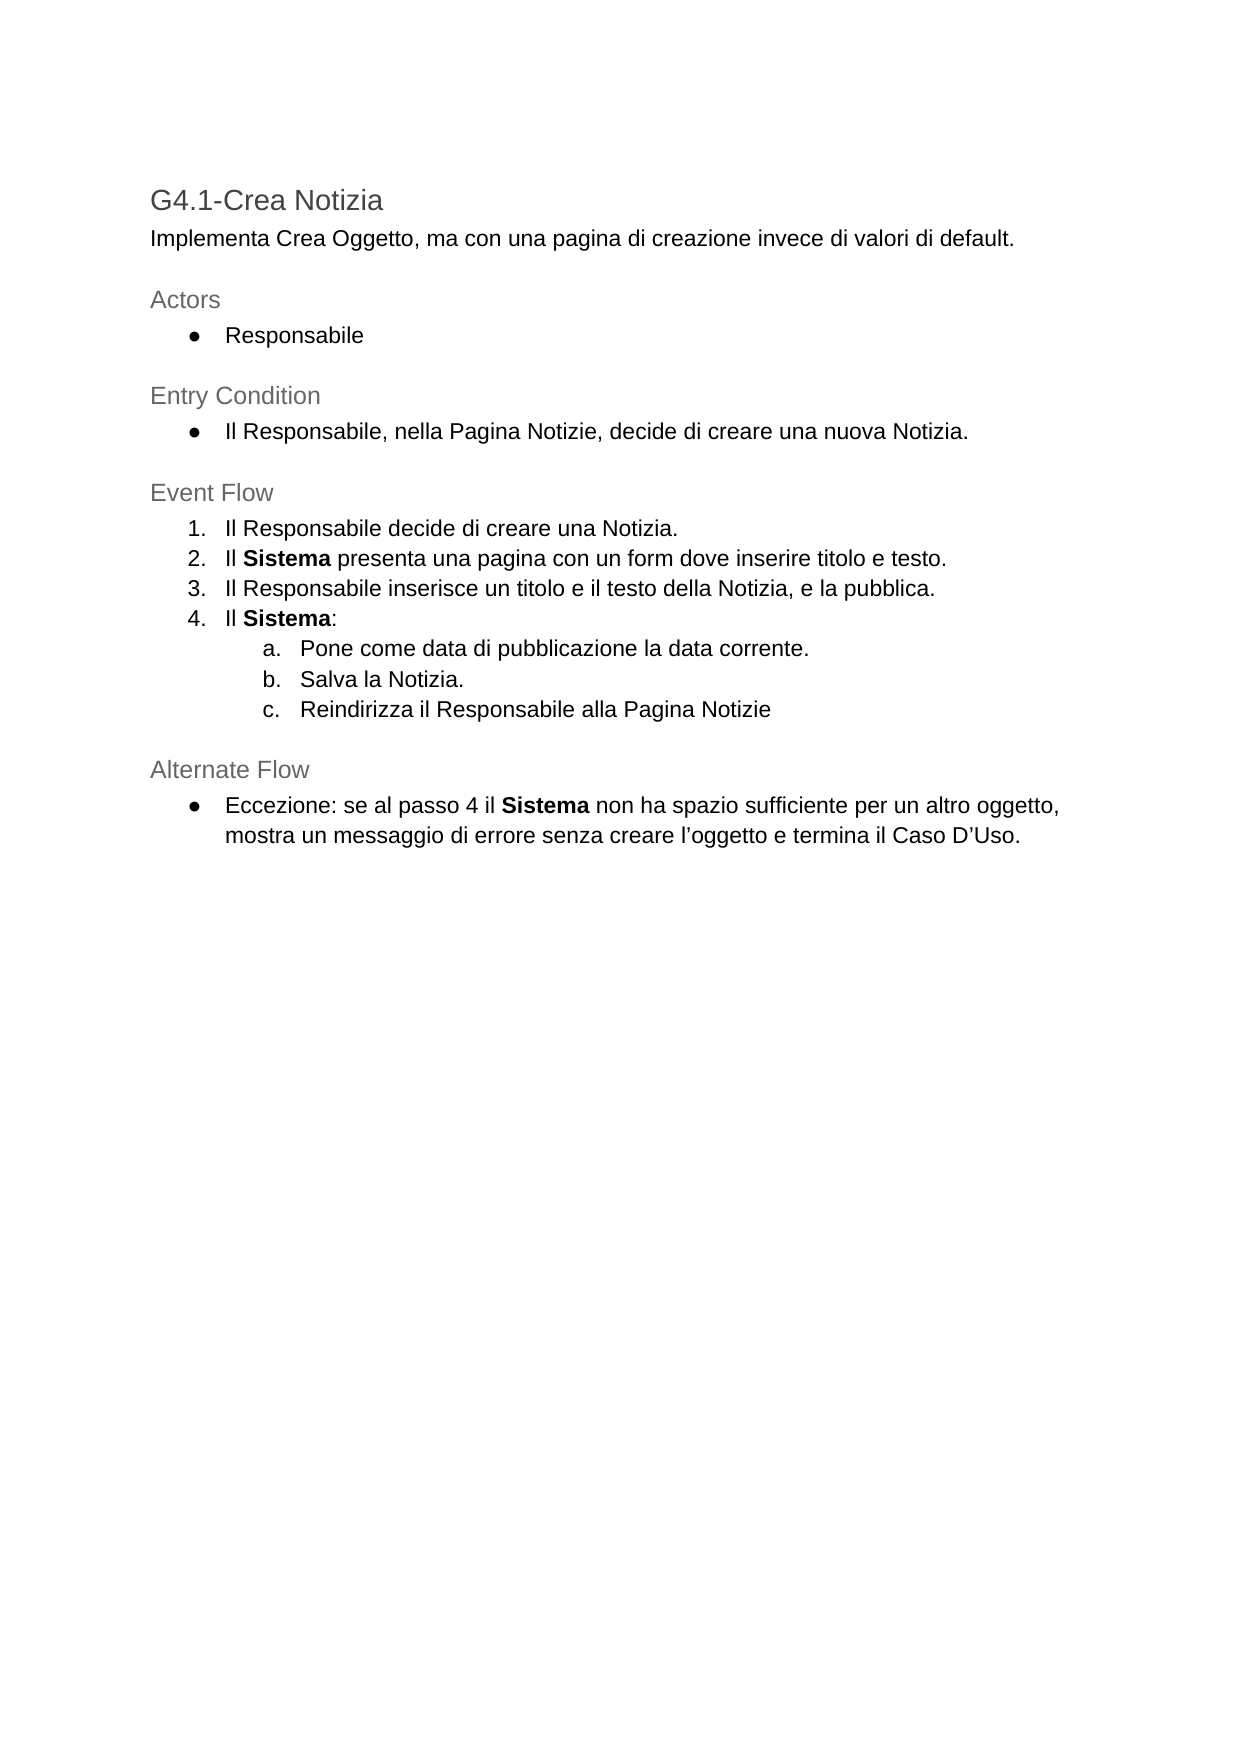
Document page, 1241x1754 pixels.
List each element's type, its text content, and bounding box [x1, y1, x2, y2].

list Pone come data di pubblicazione la data corrente. [262, 635, 1090, 662]
subtitle Actors [150, 284, 1090, 313]
list Il Sistema: [187, 605, 1090, 632]
list Responsabile [187, 322, 1090, 348]
subtitle Alternate Flow [150, 755, 1090, 784]
list Il Responsabile, nella Pagina Notizie, decide di creare una nuova Notizia. [187, 418, 1090, 444]
list Eccezione: se al passo 4 il Sistema non ha spazio sufficiente per un altro oggetto, mostra un messaggio di errore senza creare l’oggetto e termina il Caso D’Uso. [187, 792, 1090, 849]
list Il Sistema presenta una pagina con un form dove inserire titolo e testo. [187, 545, 1090, 571]
list Salva la Notizia. [262, 666, 1090, 692]
text Implementa Crea Oggetto, ma con una pagina di creazione invece di valori di default. [150, 225, 1090, 252]
subtitle Event Flow [150, 477, 1090, 506]
list Il Responsabile decide di creare una Notizia. [187, 514, 1090, 541]
subtitle G4.1-Crea Notizia [150, 183, 1090, 217]
subtitle Entry Condition [150, 381, 1090, 410]
list Reindirizza il Responsabile alla Pagina Notizie [262, 696, 1090, 722]
list Il Responsabile inserisce un titolo e il testo della Notizia, e la pubblica. [187, 575, 1090, 601]
